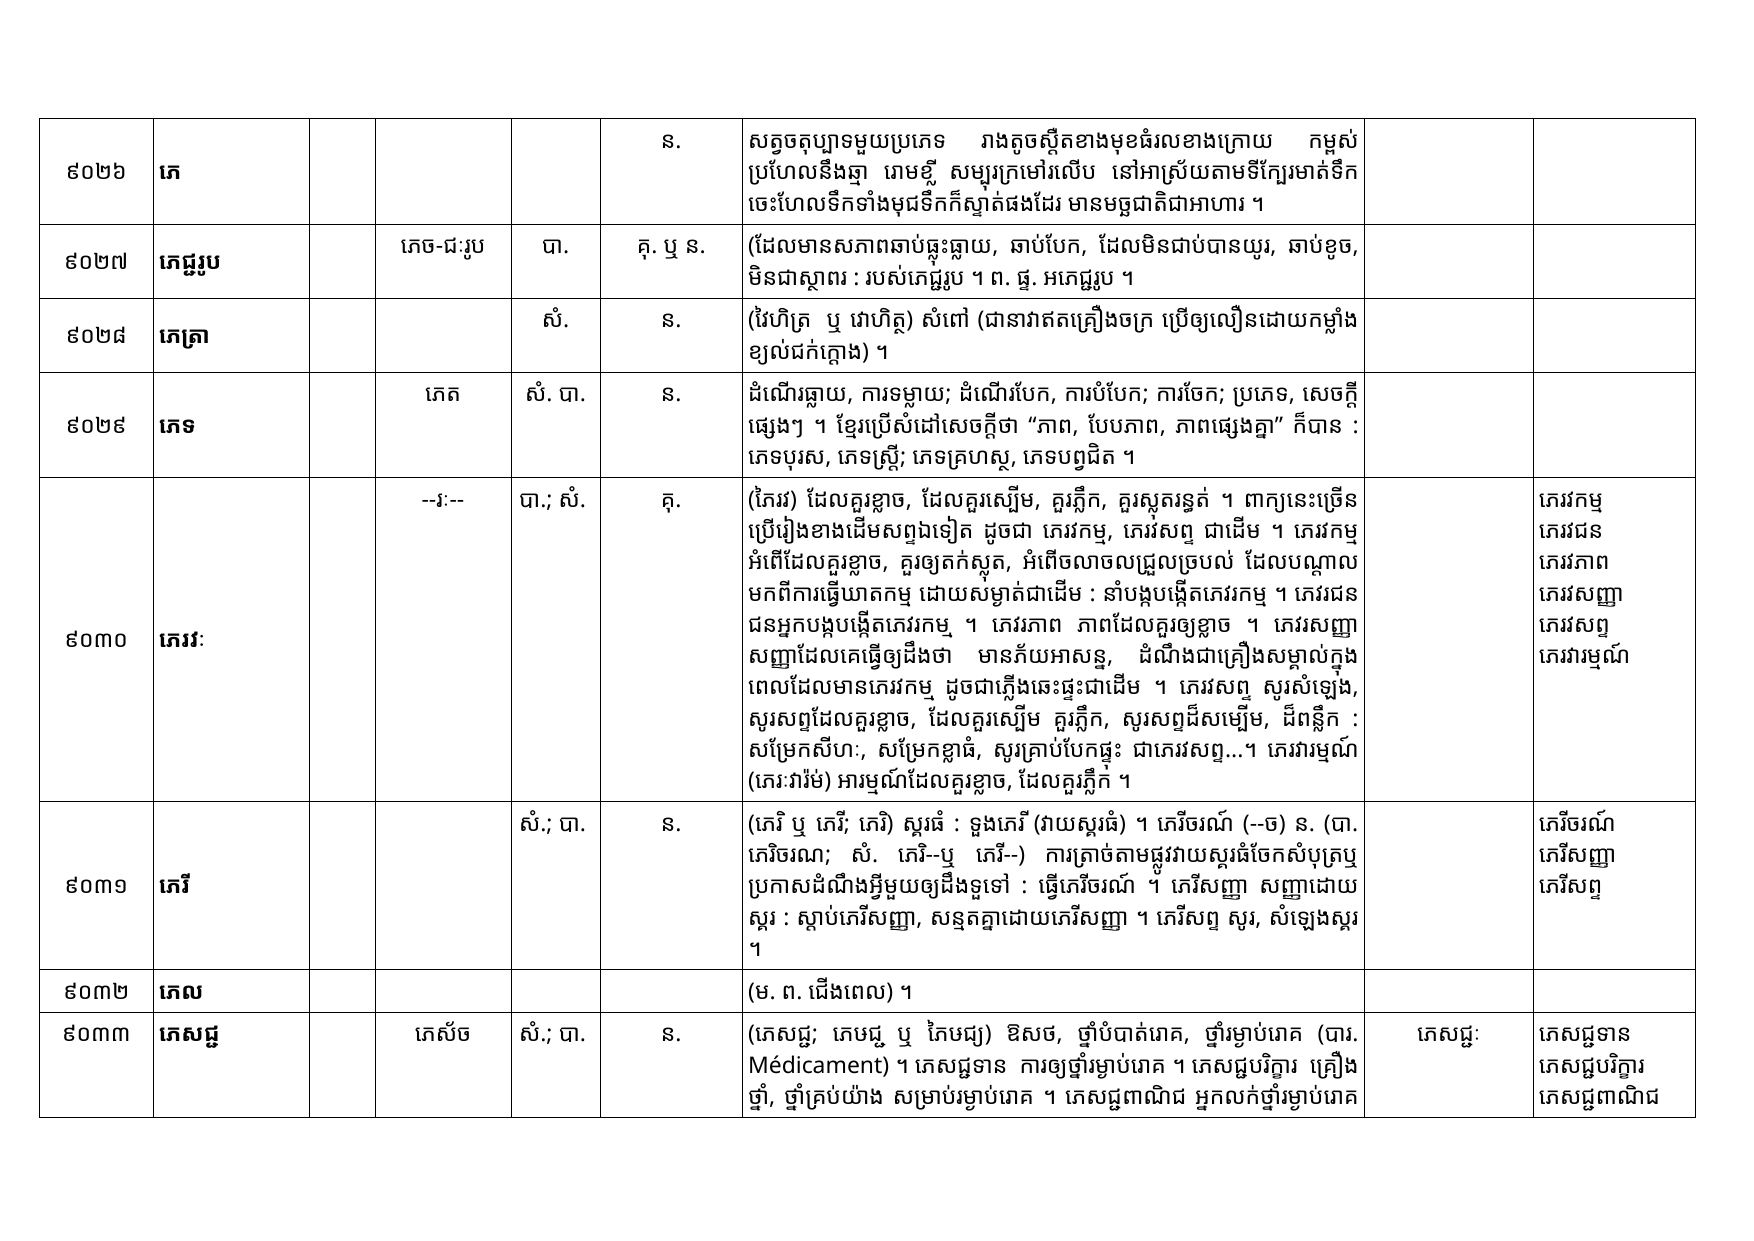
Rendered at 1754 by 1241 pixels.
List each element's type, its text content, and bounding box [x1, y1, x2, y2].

table_cell ៩០៣២ [40, 970, 153, 1012]
table_cell សំ. [512, 299, 600, 372]
table_cell ៩០៣១ [40, 802, 153, 969]
table_cell គុ. ឬ ន. [601, 225, 742, 297]
table_cell [310, 225, 375, 297]
table_cell [1365, 802, 1533, 969]
table_cell [601, 970, 742, 1012]
table_cell (ដែល​មាន​សភាព​ឆាប់​ធ្លុះ​ធ្លាយ, ឆាប់​បែក, ដែល​មិន​ជាប់​បាន​យូរ, ឆាប់​ខូច, មិន​ជា​ស្ថាពរ : របស់​ភេជ្ជ​រូប ។ ព. ផ្ទ. អភេជ្ជ​រូប ។ [743, 225, 1364, 297]
table_cell [1534, 225, 1695, 297]
table_cell [376, 119, 511, 223]
table_cell គុ. [601, 478, 742, 801]
table_cell [376, 970, 511, 1012]
table_cell ន. [601, 373, 742, 477]
table_cell ភេទ [154, 373, 309, 477]
table_cell [376, 299, 511, 372]
table_cell បា. [512, 225, 600, 297]
table_cell (ភេសជ្ជ; ភេឞជ្ជ ឬ ភៃឞជ្យ) ឱសថ, ថ្នាំ​បំបាត់​រោគ, ថ្នាំ​រម្ងាប់​រោគ​ (បារ. Médicament) ។ ភេសជ្ជ​ទាន ការ​ឲ្យ​ថ្នាំ​រម្ងាប់​រោគ ។ ភេសជ្ជ​បរិក្ខារ គ្រឿង​ថ្នាំ, ថ្នាំ​គ្រប់​យ៉ាង សម្រាប់​រម្ងាប់​រោគ ។ ភេសជ្ជ​ពាណិជ អ្នក​លក់​ថ្នាំ​រម្ងាប់​រោគ [743, 1013, 1364, 1117]
table_cell ៩០២៨ [40, 299, 153, 372]
table_cell (ភេរិ ឬ ភេរី; ភេរិ) ស្គរ​ធំ : ទួង​ភេរី (វាយ​ស្គរ​ធំ) ។ ភេរី​ចរណ៍ (--ច) ន. (បា. ភេរិចរណ; សំ. ភេរិ--ឬ ភេរី--) ការ​ត្រាច់​តាម​ផ្លូវ​វាយ​ស្គរ​ធំ​ចែក​សំបុត្រ​ឬ​ប្រកាស​ដំណឹង​អ្វី​មួយ​ឲ្យ​ដឹង​ទួទៅ : ធ្វើ​ភេរី​ចរណ៍ ។ ភេរី​សញ្ញា សញ្ញា​ដោយ​ស្គរ : ស្ដាប់​ភេរី​សញ្ញា, សន្មត​គ្នា​ដោយ​ភេរី​សញ្ញា ។ ភេរី​សព្ទ សូរ, សំឡេង​ស្គរ ។ [743, 802, 1364, 969]
table_cell ភេរវៈ [154, 478, 309, 801]
table_cell [310, 802, 375, 969]
table_cell (ម. ព. ជើង​ពេល) ។ [743, 970, 1364, 1012]
table_cell [1365, 225, 1533, 297]
table_cell [1534, 119, 1695, 223]
table_cell [1534, 299, 1695, 372]
table_cell ៩០២៧ [40, 225, 153, 297]
table_cell (ភៃរវ) ដែល​គួរ​ខ្លាច, ដែល​គួរ​ស្បើម, គួរ​ភ្លឹក, គួរ​ស្លុត​រន្ធត់ ។ ពាក្យ​នេះ​ច្រើន ប្រើ​រៀង​ខាង​ដើម​សព្ទ​ឯ​ទៀត ដូច​ជា ភេរវ​កម្ម, ភេរវ​សព្ទ ជាដើម ។ ភេរវ​កម្ម អំពើ​ដែល​គួរ​ខ្លាច, គួរ​ឲ្យ​តក់ស្លុត, អំពើ​ចលាចល​ជ្រួល​ច្របល់ ដែល​បណ្ដាល​មក​ពី​ការ​ធ្វើ​ឃាត​កម្ម​ ដោយ​សម្ងាត់​ជាដើម : នាំ​បង្ក​បង្កើត​ភេវរ​កម្ម ។ ភេវរ​ជន ជន​អ្នក​បង្ក​បង្កើត​ភេវរ​កម្ម ។ ភេវរ​ភាព ភាព​ដែល​គួរ​ឲ្យ​ខ្លាច ។ ភេវរ​សញ្ញា សញ្ញា​ដែល​គេ​ធ្វើ​ឲ្យ​ដឹង​ថា មាន​ភ័យ​អាសន្ន, ដំណឹង​ជា​គ្រឿង​សម្គាល់​ក្នុង​ពេល​ដែល​មាន​ភេរវ​កម្ម ដូច​ជា​ភ្លើង​ឆេះ​ផ្ទះ​ជាដើម ។ ភេរវ​សព្ទ សូរ​សំឡេង, សូរ​សព្ទ​ដែល​គួរ​ខ្លាច, ដែល​គួរ​ស្បើម គួរ​ភ្លឹក, សូរ​សព្ទ​ដ៏​សម្បើម, ដ៏​ពន្លឹក : សម្រែក​សីហៈ, សម្រែក​ខ្លា​ធំ, សូរ​គ្រាប់​បែក​ផ្ទុះ ជា​ភេរវ​សព្ទ...។ ភេរវារម្មណ៍ (ភេរៈវារ៉ម់) អារម្មណ៍​ដែល​គួរ​ខ្លាច, ដែល​គួរ​ភ្លឹក ។ [743, 478, 1364, 801]
table_cell ភេស័ច [376, 1013, 511, 1117]
table_cell ភេជ្ជ​រូប [154, 225, 309, 297]
table_cell [1365, 119, 1533, 223]
table_cell ភេ [154, 119, 309, 223]
table_cell [310, 373, 375, 477]
table_cell [310, 970, 375, 1012]
table_cell [310, 299, 375, 372]
table_cell ន. [601, 119, 742, 223]
table_cell ភេរវ​កម្ម ភេរវ​ជន ភេរវ​ភាព ភេរវ​សញ្ញា ភេរវ​សព្ទ ភេរវារម្មណ៍ [1534, 478, 1695, 801]
table_cell [310, 119, 375, 223]
table_cell ភេច-ជៈរូប [376, 225, 511, 297]
table_cell បា.; សំ. [512, 478, 600, 801]
table_cell [1365, 373, 1533, 477]
table_cell [1365, 299, 1533, 372]
table_cell [1365, 478, 1533, 801]
table_cell ៩០២៦ [40, 119, 153, 223]
table_cell [376, 802, 511, 969]
table_cell [310, 478, 375, 801]
table_cell ភេត្រា [154, 299, 309, 372]
table_cell ភេត [376, 373, 511, 477]
table_cell (វៃហិត្រ ឬ វោហិត្ថ) សំពៅ (ជា​នាវា​ឥត​គ្រឿង​ចក្រ ប្រើ​ឲ្យ​លឿន​ដោយ​កម្លាំង​ខ្យល់​ជក់​ក្ដោង) ។ [743, 299, 1364, 372]
table_cell ភេសជ្ជ [154, 1013, 309, 1117]
table_cell --រៈ-- [376, 478, 511, 801]
table_cell [512, 970, 600, 1012]
table_cell សំ.; បា. [512, 802, 600, 969]
table_cell ភេល [154, 970, 309, 1012]
table_cell ៩០២៩ [40, 373, 153, 477]
table_cell [1534, 373, 1695, 477]
table_cell ន. [601, 1013, 742, 1117]
table_cell សត្វ​ចតុប្បាទ​មួយ​ប្រភេទ រាង​តូច​ស្ដឺត​ខាង​មុខ​ធំ​រល​ខាង​ក្រោយ កម្ពស់​ប្រហែល​នឹង​ឆ្មា រោម​ខ្លី សម្បុរ​ក្រមៅ​រលើប នៅ​អាស្រ័យ​តាម​ទី​ក្បែរ​មាត់​ទឹក ចេះ​ហែល​ទឹក​ទាំង​មុជ​ទឹក​ក៏​ស្ទាត់​ផង​ដែរ មាន​មច្ឆជាតិ​ជា​អាហារ ។ [743, 119, 1364, 223]
table_cell សំ.; បា. [512, 1013, 600, 1117]
table_cell [310, 1013, 375, 1117]
table_cell សំ. បា. [512, 373, 600, 477]
table_cell ន. [601, 299, 742, 372]
table_cell ដំណើរ​ធ្លាយ, ការ​ទម្លាយ; ដំណើរ​បែក, ការ​បំបែក; ការ​ចែក; ប្រភេទ, សេចក្ដី​ផ្សេង​ៗ ។ ខ្មែរ​ប្រើ​សំដៅ​សេចក្ដី​ថា “ភាព, បែប​ភាព, ភាព​ផ្សេង​គ្នា” ក៏​បាន : ភេទ​បុរស, ភេទ​ស្ត្រី; ភេទ​គ្រហស្ថ, ភេទ​បព្វជិត ។ [743, 373, 1364, 477]
table_cell ភេសជ្ជ​ទាន ភេសជ្ជ​បរិក្ខារ ភេសជ្ជ​ពាណិជ [1534, 1013, 1695, 1117]
table_cell ៩០៣៣ [40, 1013, 153, 1117]
table_cell [1365, 970, 1533, 1012]
table_cell ភេសជ្ជៈ [1365, 1013, 1533, 1117]
table_cell ភេរី [154, 802, 309, 969]
table_cell ៩០៣០ [40, 478, 153, 801]
table_cell [512, 119, 600, 223]
table_cell ភេរី​ចរណ៍ ភេរី​សញ្ញា ភេរី​សព្ទ [1534, 802, 1695, 969]
table_cell ន. [601, 802, 742, 969]
table_cell [1534, 970, 1695, 1012]
